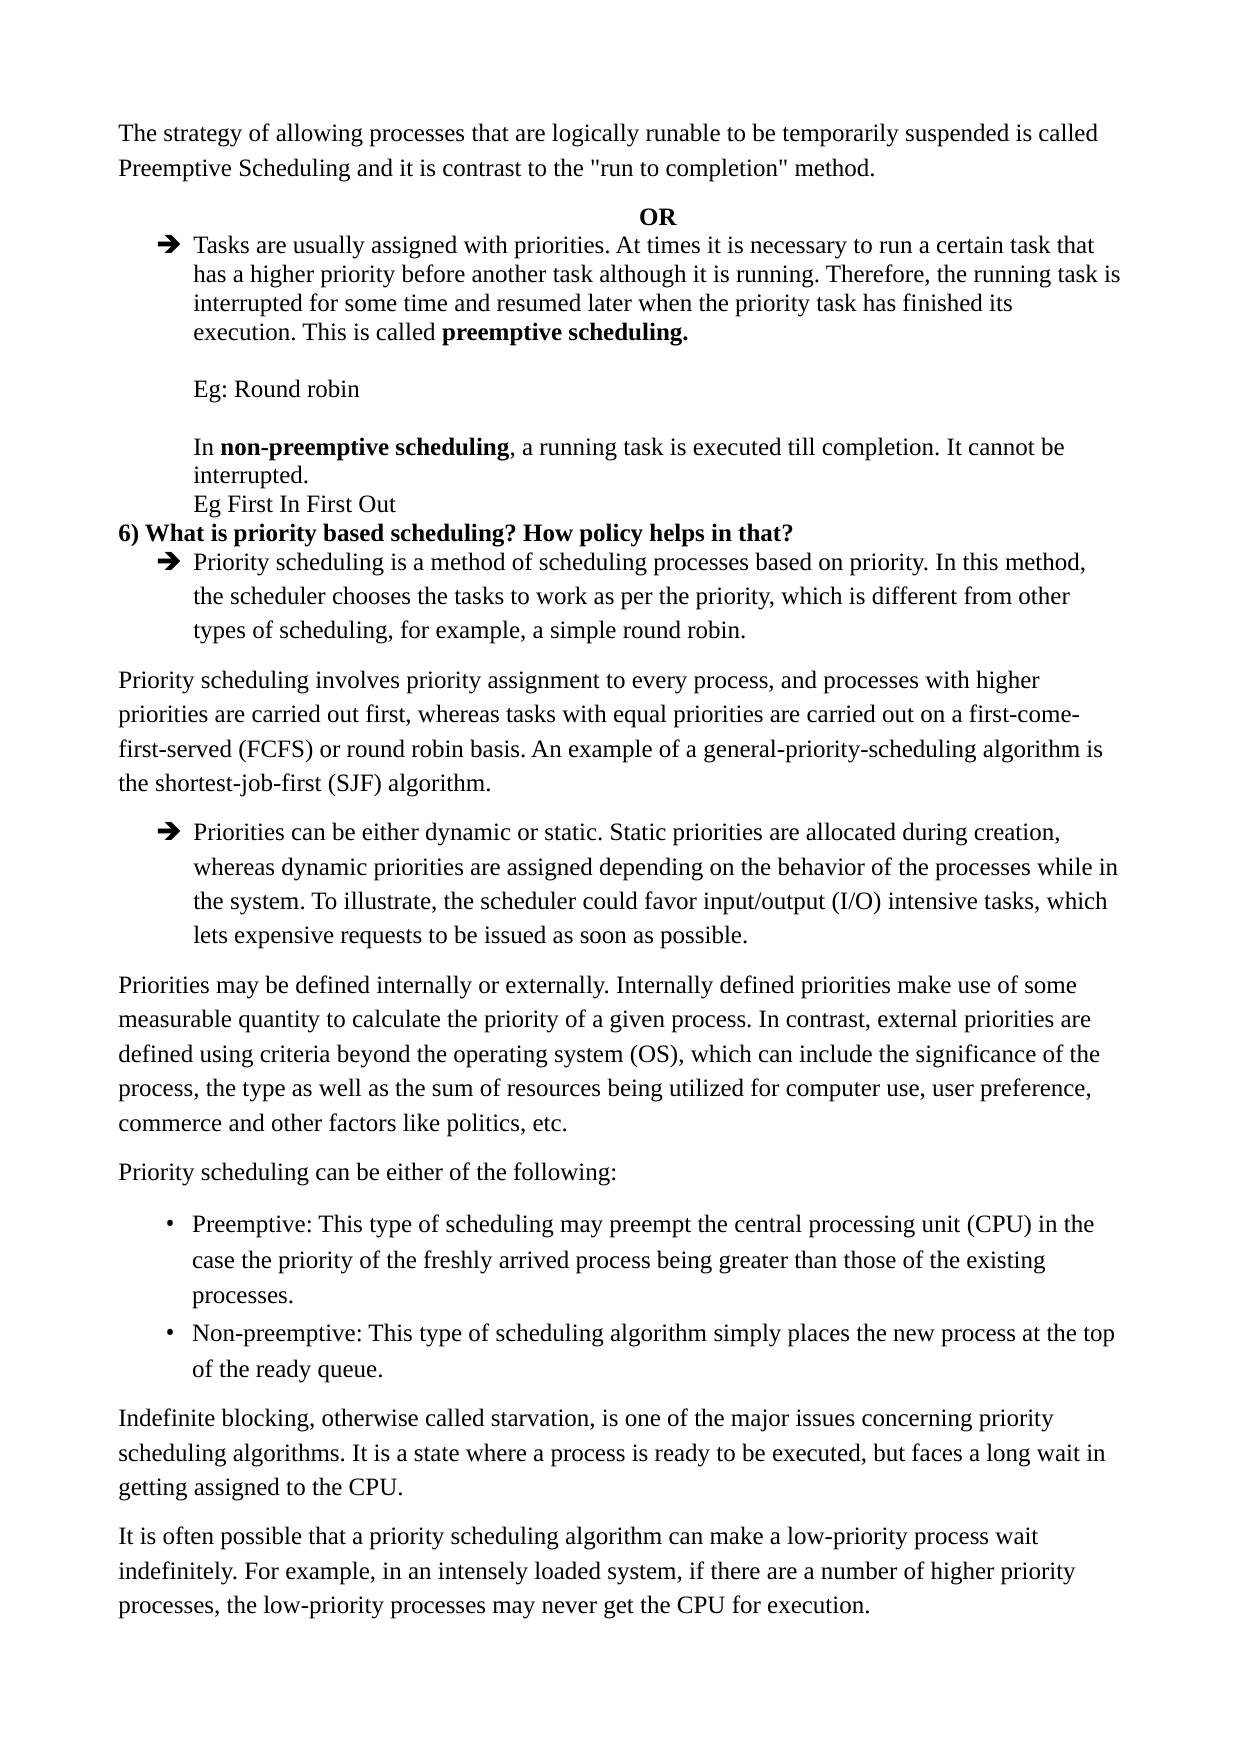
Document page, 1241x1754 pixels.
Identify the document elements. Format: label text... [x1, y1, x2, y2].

text Priority scheduling can be either of the following: [118, 1157, 1122, 1185]
list OR [156, 202, 1122, 230]
text Priorities may be defined internally or externally. Internally defined priorities make use of some measurable quantity to calculate the priority of a given process. In contrast, external priorities are defined using criteria beyond the operating system (OS), which can include the significance of the process, the type as well as the sum of resources being utilized for computer use, user preference, commerce and other factors like politics, etc. [118, 970, 1122, 1136]
text Priority scheduling involves priority assignment to every process, and processes with higher priorities are carried out first, whereas tasks with equal priorities are carried out on a first-come-first-served (FCFS) or round robin basis. An example of a general-priority-scheduling algorithm is the shortest-job-first (SJF) algorithm. [118, 665, 1122, 797]
list Priority scheduling is a method of scheduling processes based on priority. In this method, the scheduler chooses the tasks to work as per the priority, which is different from other types of scheduling, for example, a simple round robin. [156, 547, 1122, 644]
list Tasks are usually assigned with priorities. At times it is necessary to run a certain task that has a higher priority before another task although it is running. Therefore, the running task is interrupted for some time and resumed later when the priority task has finished its execution. This is called preemptive scheduling. Eg: Round robin In non-preemptive scheduling, a running task is executed till completion. It cannot be interrupted. Eg First In First Out [156, 230, 1122, 518]
text 6) What is priority based scheduling? How policy helps in that? [118, 518, 1122, 547]
text Indefinite blocking, otherwise called starvation, is one of the major issues concerning priority scheduling algorithms. It is a state where a process is ready to be executed, but faces a long wait in getting assigned to the CPU. [118, 1403, 1122, 1501]
list Priorities can be either dynamic or static. Static priorities are allocated during creation, whereas dynamic priorities are assigned depending on the behavior of the processes while in the system. To illustrate, the scheduler could favor input/output (I/O) intensive tasks, which lets expensive requests to be issued as soon as possible. [156, 817, 1122, 949]
text It is often possible that a priority scheduling algorithm can make a low-priority process wait indefinitely. For example, in an intensely loaded system, if there are a number of higher priority processes, the low-priority processes may never get the CPU for execution. [118, 1521, 1122, 1619]
list Non-preemptive: This type of scheduling algorithm simply places the new process at the top of the ready queue. [162, 1314, 1122, 1383]
list Preemptive: This type of scheduling may preempt the central processing unit (CPU) in the case the priority of the freshly arrived process being greater than those of the existing processes. [162, 1206, 1122, 1309]
text The strategy of allowing processes that are logically runable to be temporarily suspended is called Preemptive Scheduling and it is contrast to the "run to completion" method. [118, 118, 1122, 181]
